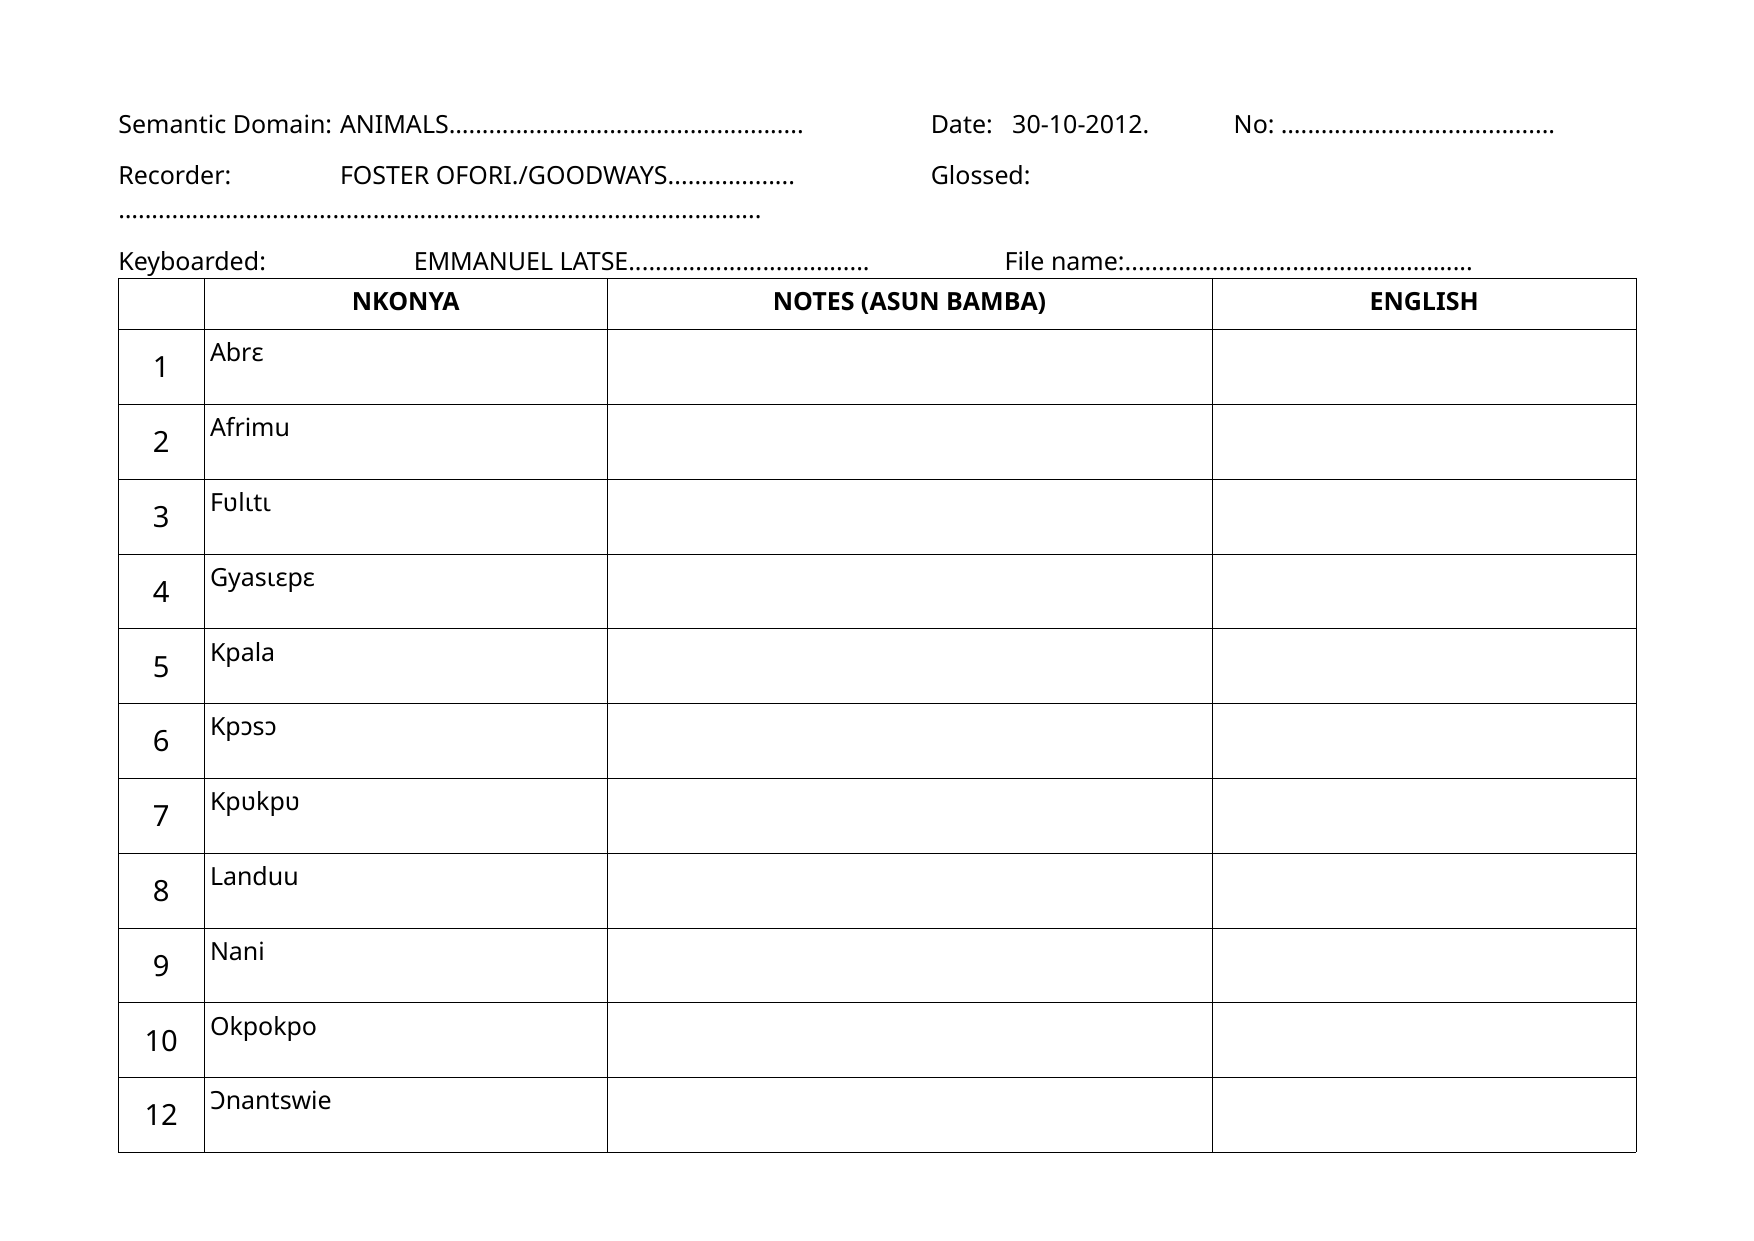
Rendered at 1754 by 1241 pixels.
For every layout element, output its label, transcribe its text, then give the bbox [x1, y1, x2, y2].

table_cell [608, 330, 1212, 404]
table_cell [608, 854, 1212, 927]
table_cell Afrimu [205, 405, 607, 479]
table_cell [1213, 929, 1636, 1002]
table_cell [608, 480, 1212, 553]
table_cell Abrɛ [205, 330, 607, 404]
table_header NOTES (ASƲN BAMBA) [608, 279, 1212, 329]
table_cell 2 [119, 405, 204, 479]
table_cell Kpala [205, 629, 607, 703]
text Recorder: FOSTER OFORI./GOODWAYS................... Glossed: …............................................................................................. [118, 158, 1636, 226]
table_header ENGLISH [1213, 279, 1636, 329]
table_cell [608, 1078, 1212, 1152]
table_cell 5 [119, 629, 204, 703]
table_cell Landuu [205, 854, 607, 927]
table_cell 1 [119, 330, 204, 404]
table_cell [1213, 854, 1636, 927]
text Keyboarded: EMMANUEL LATSE.................................... File name:..............................................…... [118, 244, 1636, 278]
table_cell Nani [205, 929, 607, 1002]
table_cell 7 [119, 779, 204, 853]
table_cell 9 [119, 929, 204, 1002]
table_cell Fʋlɩtɩ [205, 480, 607, 553]
table_cell [608, 1003, 1212, 1077]
table_cell 8 [119, 854, 204, 927]
table_cell [608, 405, 1212, 479]
text Semantic Domain: ANIMALS….................................................. Date: 30-10-2012. No: ….........….......................... [118, 106, 1636, 140]
table_cell 4 [119, 555, 204, 628]
table_cell [1213, 779, 1636, 853]
table_cell [1213, 1078, 1636, 1152]
table_header [119, 279, 204, 329]
table_cell Kpɔsɔ [205, 704, 607, 778]
table_cell [1213, 629, 1636, 703]
table_cell [608, 555, 1212, 628]
table_cell [1213, 1003, 1636, 1077]
table_cell Gyasɩɛpɛ [205, 555, 607, 628]
table_cell 6 [119, 704, 204, 778]
table_cell Ɔnantswie [205, 1078, 607, 1152]
table_cell Okpokpo [205, 1003, 607, 1077]
table_cell [608, 704, 1212, 778]
table_cell 10 [119, 1003, 204, 1077]
table_cell [608, 779, 1212, 853]
table_cell [1213, 405, 1636, 479]
table_cell [1213, 480, 1636, 553]
table_header NKONYA [205, 279, 607, 329]
table_cell [608, 929, 1212, 1002]
table_cell 12 [119, 1078, 204, 1152]
table_cell 3 [119, 480, 204, 553]
table_cell [1213, 330, 1636, 404]
table_cell [608, 629, 1212, 703]
table_cell [1213, 704, 1636, 778]
table_cell [1213, 555, 1636, 628]
table_cell Kpʋkpʋ [205, 779, 607, 853]
